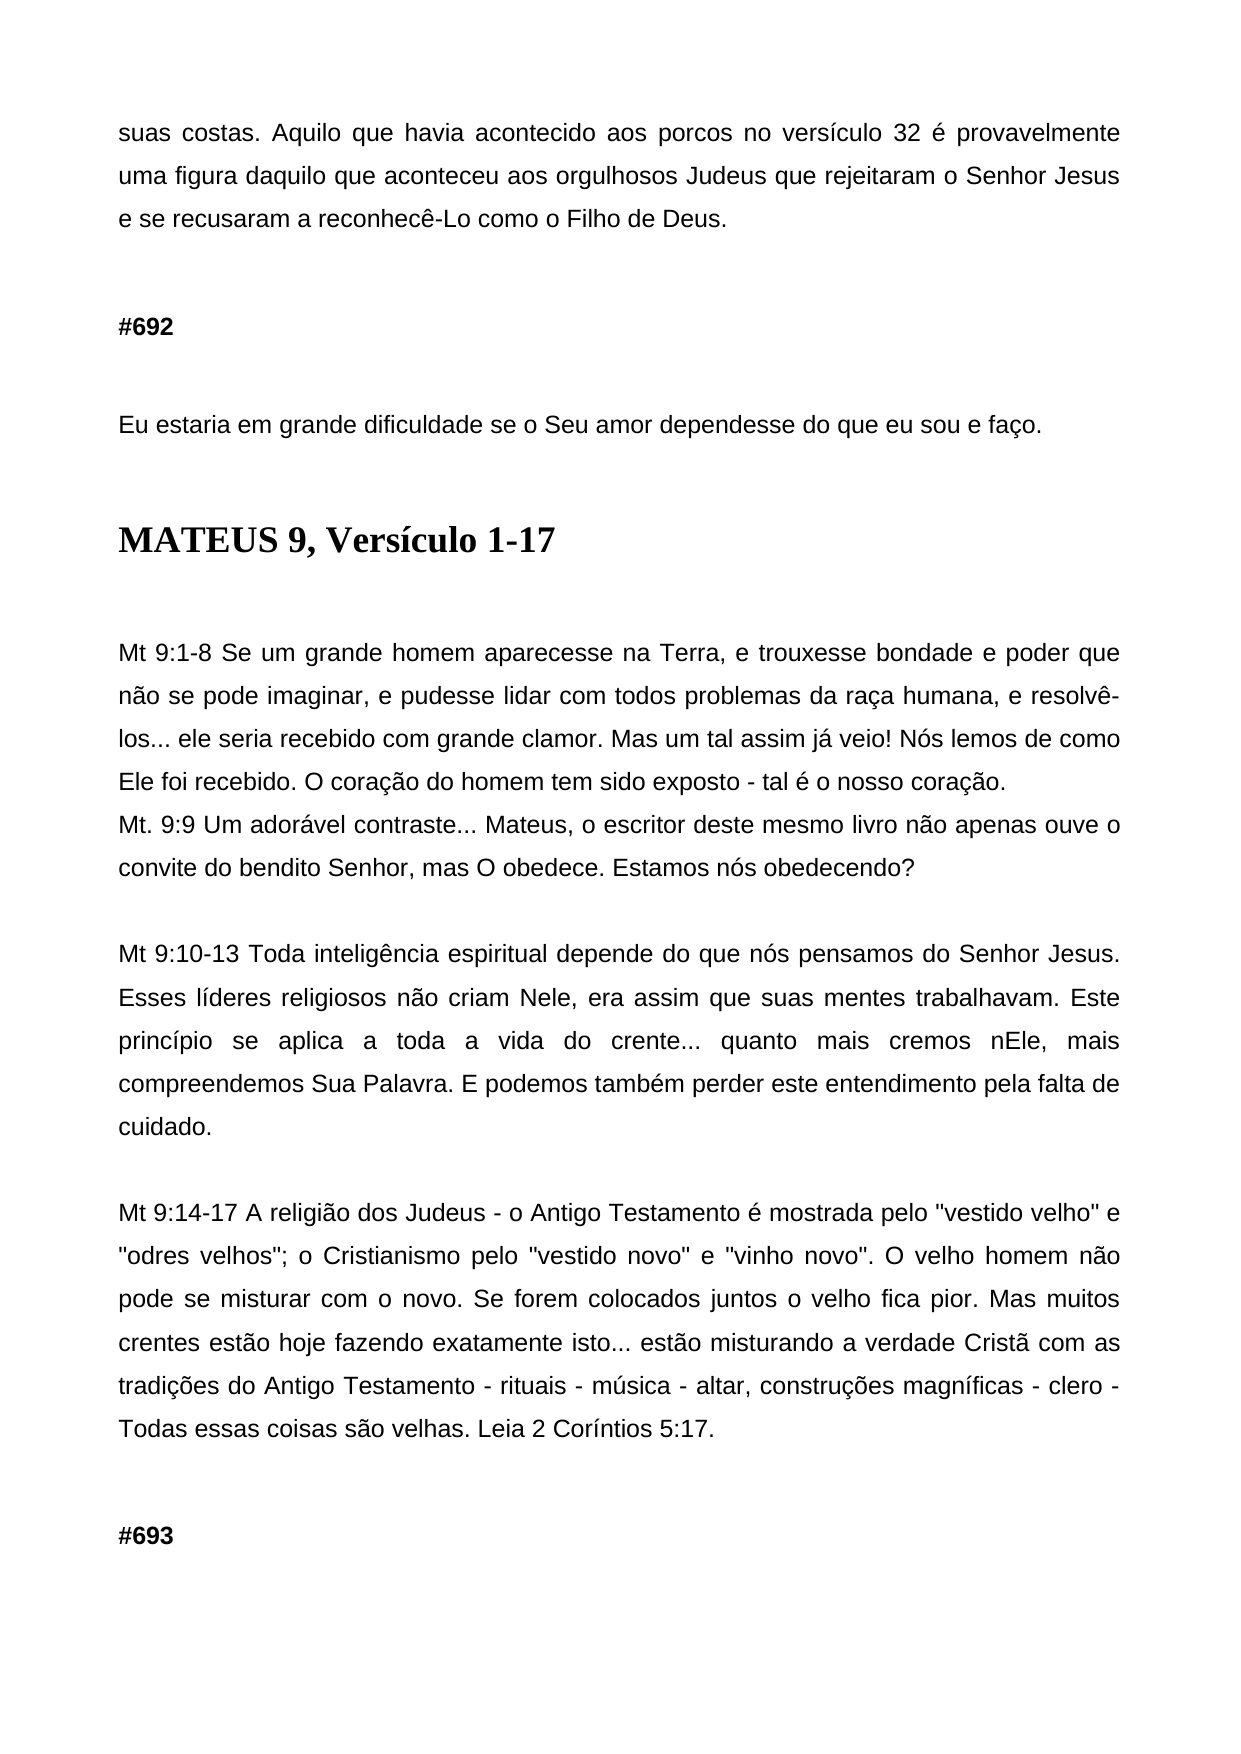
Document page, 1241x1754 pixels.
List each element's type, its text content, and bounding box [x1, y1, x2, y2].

subtitle #692 [118, 311, 1122, 340]
text Mt. 9:9 Um adorável contraste... Mateus, o escritor deste mesmo livro não apenas ouve o convite do bendito Senhor, mas O obedece. Estamos nós obedecendo? [118, 810, 1122, 882]
subtitle MATEUS 9, Versículo 1-17 [118, 517, 1122, 560]
text Mt 9:10-13 Toda inteligência espiritual depende do que nós pensamos do Senhor Jesus. Esses líderes religiosos não criam Nele, era assim que suas mentes trabalhavam. Este princípio se aplica a toda a vida do crente... quanto mais cremos nEle, mais compreendemos Sua Palavra. E podemos também perder este entendimento pela falta de cuidado. [118, 939, 1122, 1141]
text Mt 9:14-17 A religião dos Judeus - o Antigo Testamento é mostrada pelo "vestido velho" e "odres velhos"; o Cristianismo pelo "vestido novo" e "vinho novo". O velho homem não pode se misturar com o novo. Se forem colocados juntos o velho fica pior. Mas muitos crentes estão hoje fazendo exatamente isto... estão misturando a verdade Cristã com as tradições do Antigo Testamento - rituais - música - altar, construções magníficas - clero - Todas essas coisas são velhas. Leia 2 Coríntios 5:17. [118, 1198, 1122, 1443]
text suas costas. Aquilo que havia acontecido aos porcos no versículo 32 é provavelmente uma figura daquilo que aconteceu aos orgulhosos Judeus que rejeitaram o Senhor Jesus e se recusaram a reconhecê-Lo como o Filho de Deus. [118, 118, 1122, 233]
text Eu estaria em grande dificuldade se o Seu amor dependesse do que eu sou e faço. [118, 410, 1122, 439]
text Mt 9:1-8 Se um grande homem aparecesse na Terra, e trouxesse bondade e poder que não se pode imaginar, e pudesse lidar com todos problemas da raça humana, e resolvê-los... ele seria recebido com grande clamor. Mas um tal assim já veio! Nós lemos de como Ele foi recebido. O coração do homem tem sido exposto - tal é o nosso coração. [118, 638, 1122, 796]
subtitle #693 [118, 1521, 1122, 1550]
